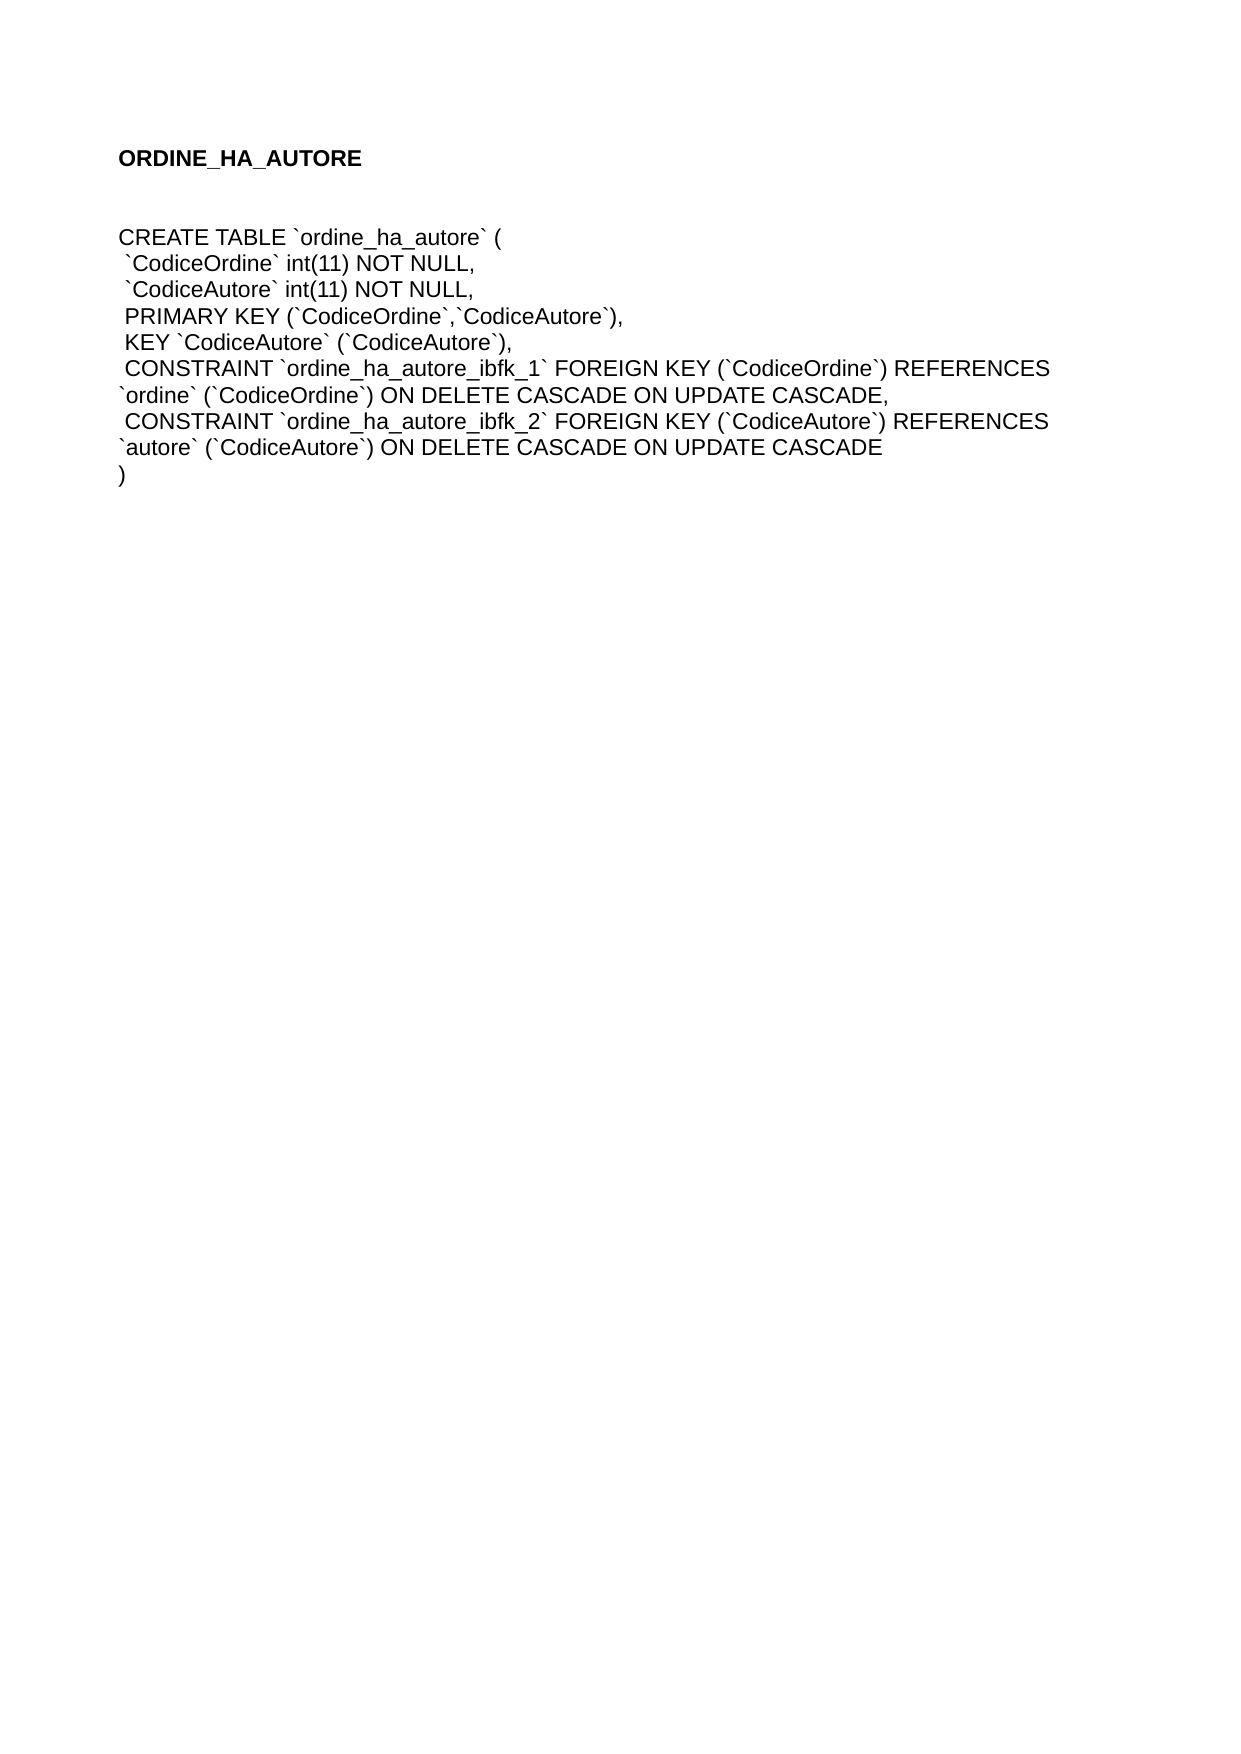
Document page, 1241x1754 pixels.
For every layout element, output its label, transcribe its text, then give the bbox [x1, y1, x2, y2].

text CONSTRAINT `ordine_ha_autore_ibfk_2` FOREIGN KEY (`CodiceAutore`) REFERENCES `autore` (`CodiceAutore`) ON DELETE CASCADE ON UPDATE CASCADE [118, 408, 1122, 461]
text KEY `CodiceAutore` (`CodiceAutore`), [118, 329, 1122, 355]
text `CodiceOrdine` int(11) NOT NULL, [118, 250, 1122, 276]
text ORDINE_HA_AUTORE [118, 144, 1122, 171]
text CONSTRAINT `ordine_ha_autore_ibfk_1` FOREIGN KEY (`CodiceOrdine`) REFERENCES `ordine` (`CodiceOrdine`) ON DELETE CASCADE ON UPDATE CASCADE, [118, 355, 1122, 408]
text PRIMARY KEY (`CodiceOrdine`,`CodiceAutore`), [118, 303, 1122, 329]
text ) [118, 461, 1122, 487]
text CREATE TABLE `ordine_ha_autore` ( [118, 223, 1122, 250]
text `CodiceAutore` int(11) NOT NULL, [118, 276, 1122, 303]
